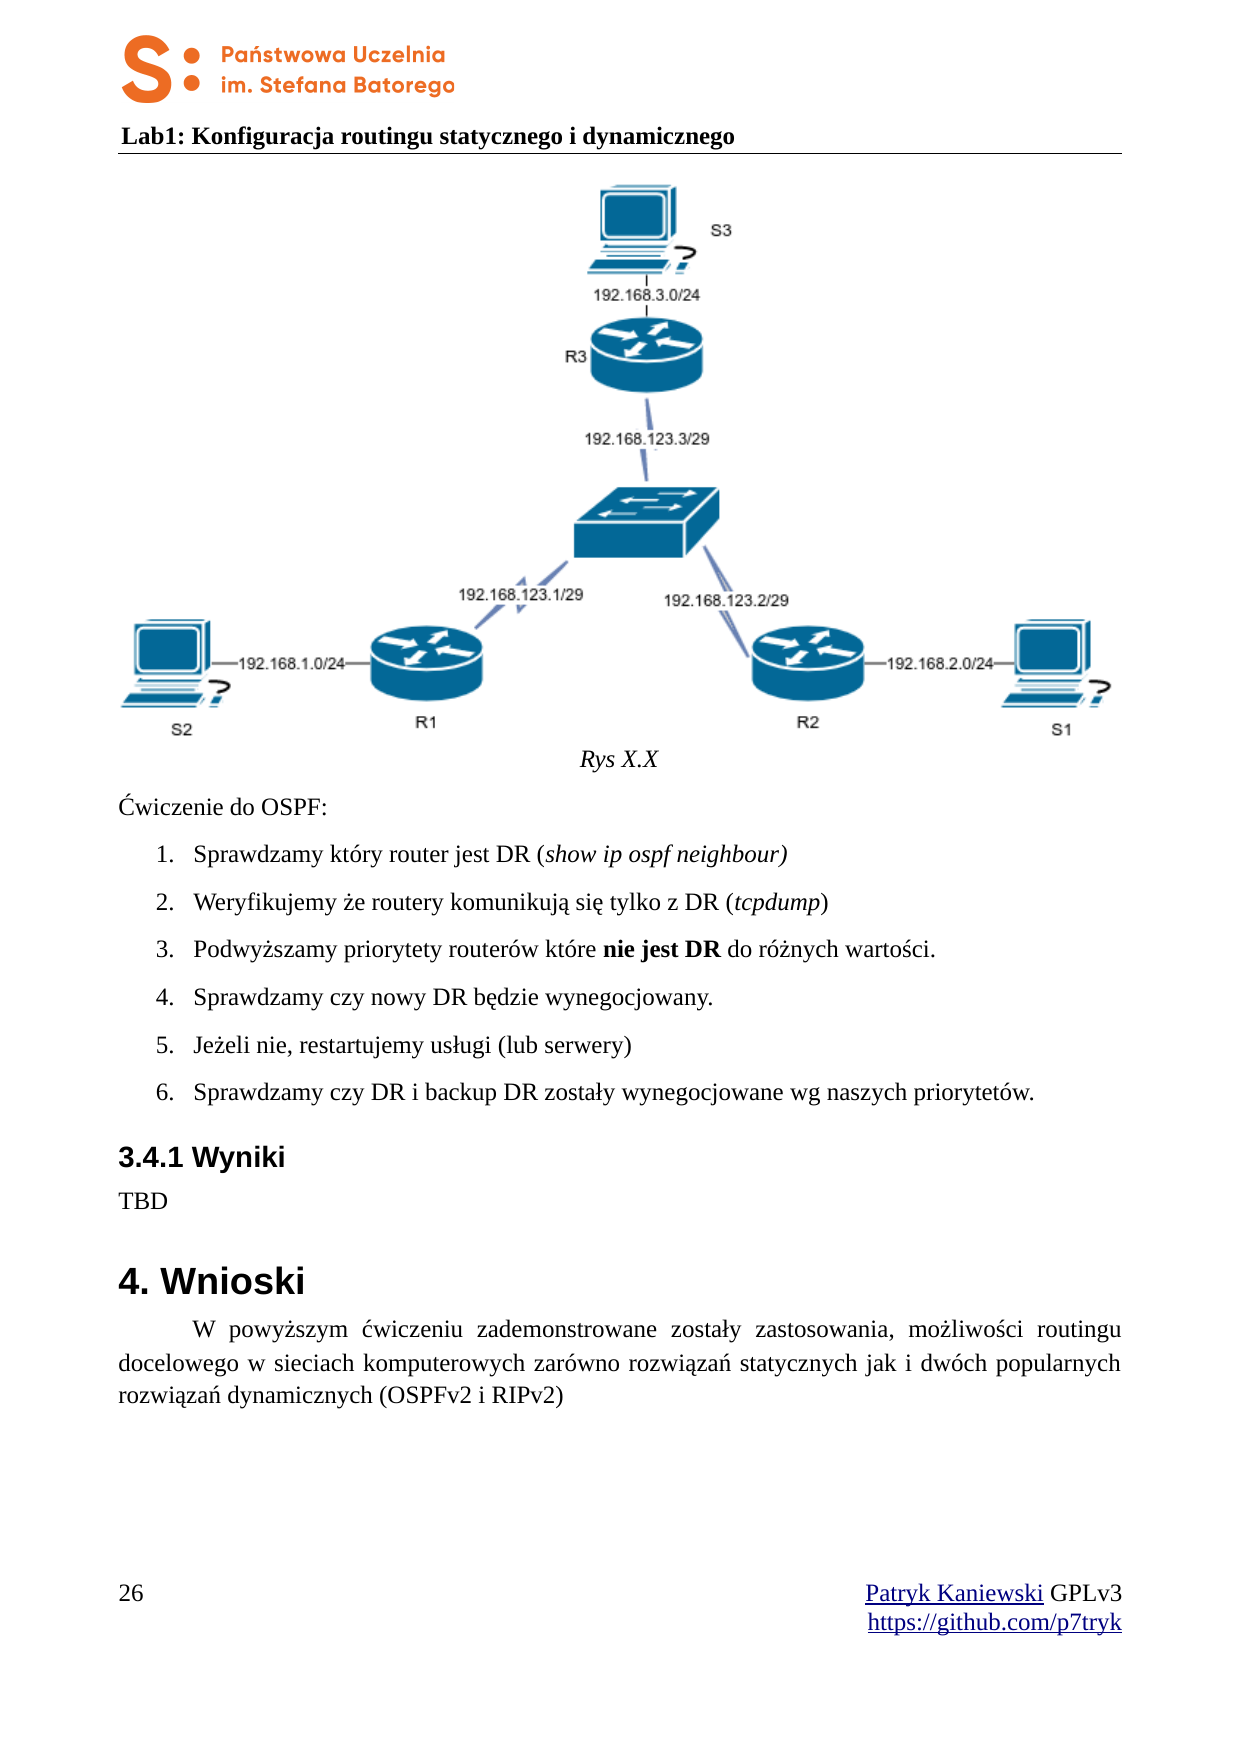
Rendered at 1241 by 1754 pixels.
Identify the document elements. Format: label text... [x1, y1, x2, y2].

picture [121, 35, 455, 103]
list Sprawdzamy czy nowy DR będzie wynegocjowany. [156, 982, 1122, 1011]
list Sprawdzamy który router jest DR (show ip ospf neighbour) [156, 839, 1122, 868]
list Weryfikujemy że routery komunikują się tylko z DR (tcpdump) [156, 887, 1122, 916]
list Jeżeli nie, restartujemy usługi (lub serwery) [156, 1030, 1122, 1058]
text Rys X.X [118, 740, 1122, 773]
subtitle 4. Wnioski [118, 1258, 1122, 1302]
list Sprawdzamy czy DR i backup DR zostały wynegocjowane wg naszych priorytetów. [156, 1077, 1122, 1106]
list Podwyższamy priorytety routerów które nie jest DR do różnych wartości. [156, 934, 1122, 963]
picture [118, 183, 1123, 740]
subtitle 3.4.1 Wyniki [118, 1139, 1122, 1173]
text TBD [118, 1186, 1122, 1214]
text Ćwiczenie do OSPF: [118, 792, 1122, 821]
text W powyższym ćwiczeniu zademonstrowane zostały zastosowania, możliwości routingu docelowego w sieciach komputerowych zarówno rozwiązań statycznych jak i dwóch popularnych rozwiązań dynamicznych (OSPFv2 i RIPv2) [118, 1314, 1122, 1409]
